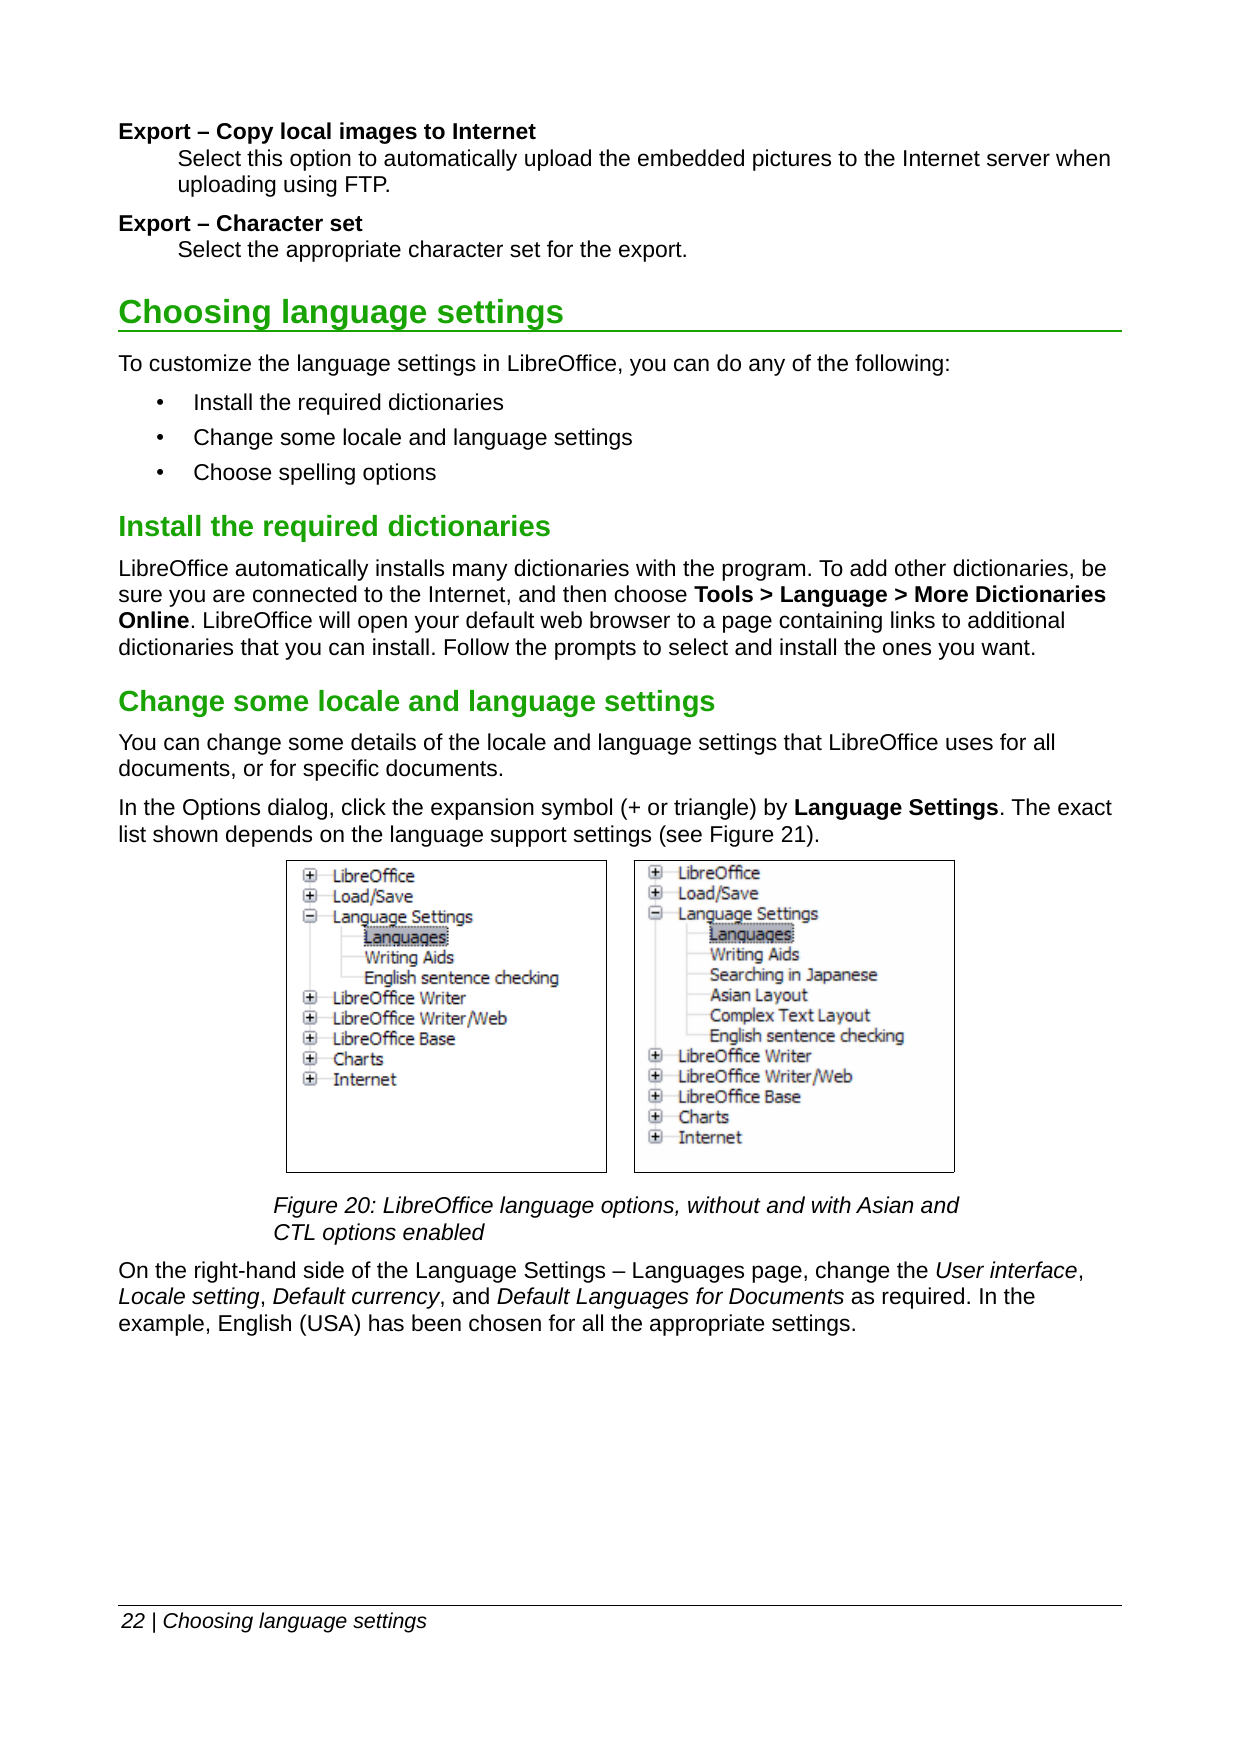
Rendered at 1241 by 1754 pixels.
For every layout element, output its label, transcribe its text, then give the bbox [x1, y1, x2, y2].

table_header [620, 860, 967, 1192]
list Choose spelling options [156, 459, 1122, 486]
text Select the appropriate character set for the export. [177, 236, 1122, 262]
text LibreOffice automatically installs many dictionaries with the program. To add other dictionaries, be sure you are connected to the Internet, and then choose Tools > Language > More Dictionaries Online. LibreOffice will open your default web browser to a page containing links to additional dictionaries that you can install. Follow the prompts to select and install the ones you want. [118, 555, 1122, 660]
subtitle Install the required dictionaries [118, 509, 1122, 543]
picture [635, 861, 954, 1172]
text To customize the language settings in LibreOffice, you can do any of the following: [118, 350, 1122, 376]
table_header [273, 860, 620, 1192]
list Change some locale and language settings [156, 424, 1122, 451]
text Export – Character set [118, 210, 1122, 236]
list Install the required dictionaries [156, 389, 1122, 415]
text Select this option to automatically upload the embedded pictures to the Internet server when uploading using FTP. [177, 144, 1122, 197]
text Export – Copy local images to Internet [118, 118, 1122, 144]
text You can change some details of the locale and language settings that LibreOffice uses for all documents, or for specific documents. [118, 729, 1122, 782]
subtitle Choosing language settings [118, 292, 1122, 330]
text In the Options dialog, click the expansion symbol (+ or triangle) by Language Settings. The exact list shown depends on the language support settings (see Figure 21). [118, 794, 1122, 847]
subtitle Change some locale and language settings [118, 684, 1122, 717]
text Figure 20: LibreOffice language options, without and with Asian and CTL options enabled [273, 1192, 967, 1245]
picture [287, 861, 606, 1172]
text On the right-hand side of the Language Settings – Languages page, change the User interface, Locale setting, Default currency, and Default Languages for Documents as required. In the example, English (USA) has been chosen for all the appropriate settings. [118, 1257, 1122, 1336]
